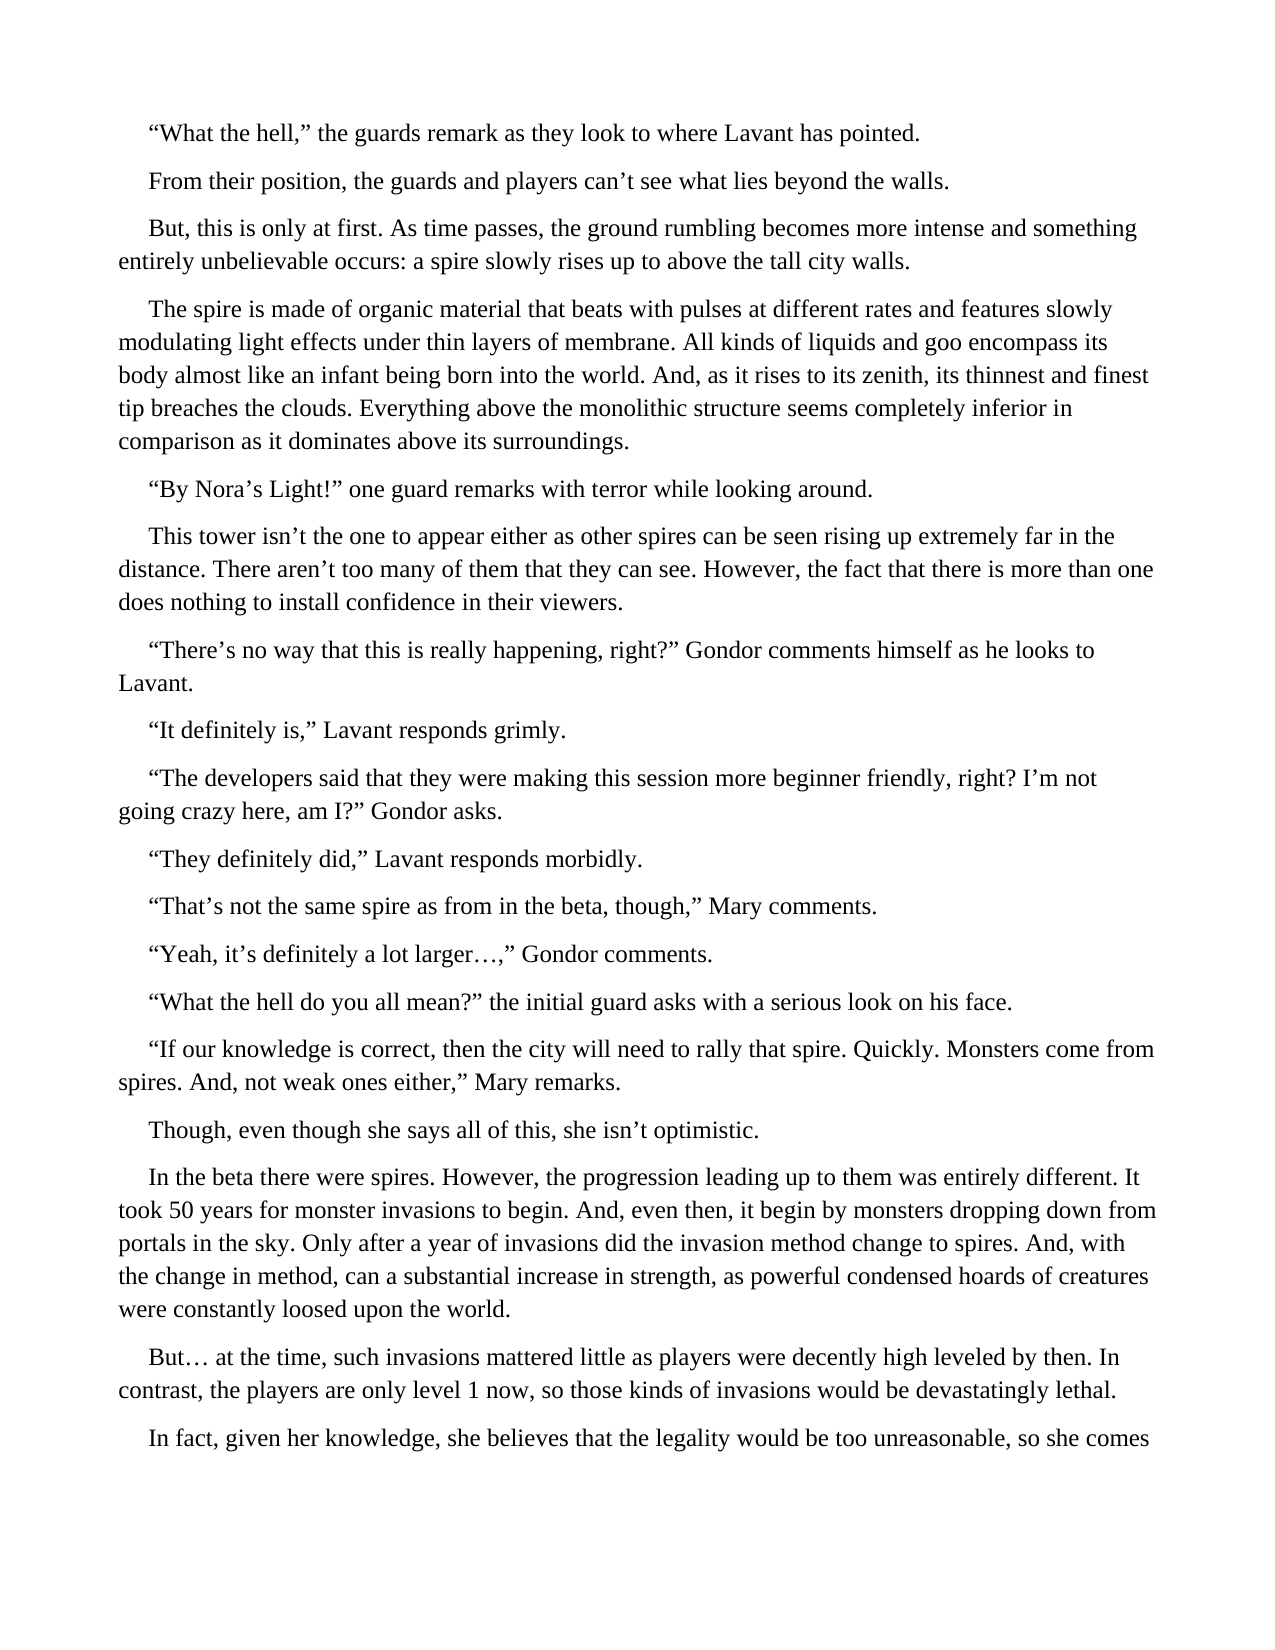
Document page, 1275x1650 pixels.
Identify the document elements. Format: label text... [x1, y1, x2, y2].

text But, this is only at first. As time passes, the ground rumbling becomes more intense and something entirely unbelievable occurs: a spire slowly rises up to above the tall city walls. [118, 213, 1157, 275]
text “If our knowledge is correct, then the city will need to rally that spire. Quickly. Monsters come from spires. And, not weak ones either,” Mary remarks. [118, 1034, 1157, 1096]
text “By Nora’s Light!” one guard remarks with terror while looking around. [118, 474, 1157, 502]
text “They definitely did,” Lavant responds morbidly. [118, 844, 1157, 872]
text But… at the time, such invasions mattered little as players were decently high leveled by then. In contrast, the players are only level 1 now, so those kinds of invasions would be devastatingly lethal. [118, 1342, 1157, 1404]
text “Yeah, it’s definitely a lot larger…,” Gondor comments. [118, 939, 1157, 968]
text “There’s no way that this is really happening, right?” Gondor comments himself as he looks to Lavant. [118, 635, 1157, 697]
text In fact, given her knowledge, she believes that the legality would be too unreasonable, so she comes [118, 1423, 1157, 1451]
text “The developers said that they were making this session more beginner friendly, right? I’m not going crazy here, am I?” Gondor asks. [118, 763, 1157, 825]
text “What the hell do you all mean?” the initial guard asks with a serious look on his face. [118, 987, 1157, 1015]
text From their position, the guards and players can’t see what lies beyond the walls. [118, 166, 1157, 194]
text “What the hell,” the guards remark as they look to where Lavant has pointed. [118, 118, 1157, 147]
text In the beta there were spires. However, the progression leading up to them was entirely different. It took 50 years for monster invasions to begin. And, even then, it begin by monsters dropping down from portals in the sky. Only after a year of invasions did the invasion method change to spires. And, with the change in method, can a substantial increase in strength, as powerful condensed hoards of creatures were constantly loosed upon the world. [118, 1162, 1157, 1323]
text The spire is made of organic material that beats with pulses at different rates and features slowly modulating light effects under thin layers of membrane. All kinds of liquids and goo encompass its body almost like an infant being born into the world. And, as it rises to its zenith, its thinnest and finest tip breaches the clouds. Everything above the monolithic structure seems completely inferior in comparison as it dominates above its surroundings. [118, 294, 1157, 455]
text “That’s not the same spire as from in the beta, though,” Mary comments. [118, 891, 1157, 920]
text “It definitely is,” Lavant responds grimly. [118, 716, 1157, 744]
text Though, even though she says all of this, she isn’t optimistic. [118, 1115, 1157, 1143]
text This tower isn’t the one to appear either as other spires can be seen rising up extremely far in the distance. There aren’t too many of them that they can see. However, the fact that there is more than one does nothing to install confidence in their viewers. [118, 521, 1157, 616]
